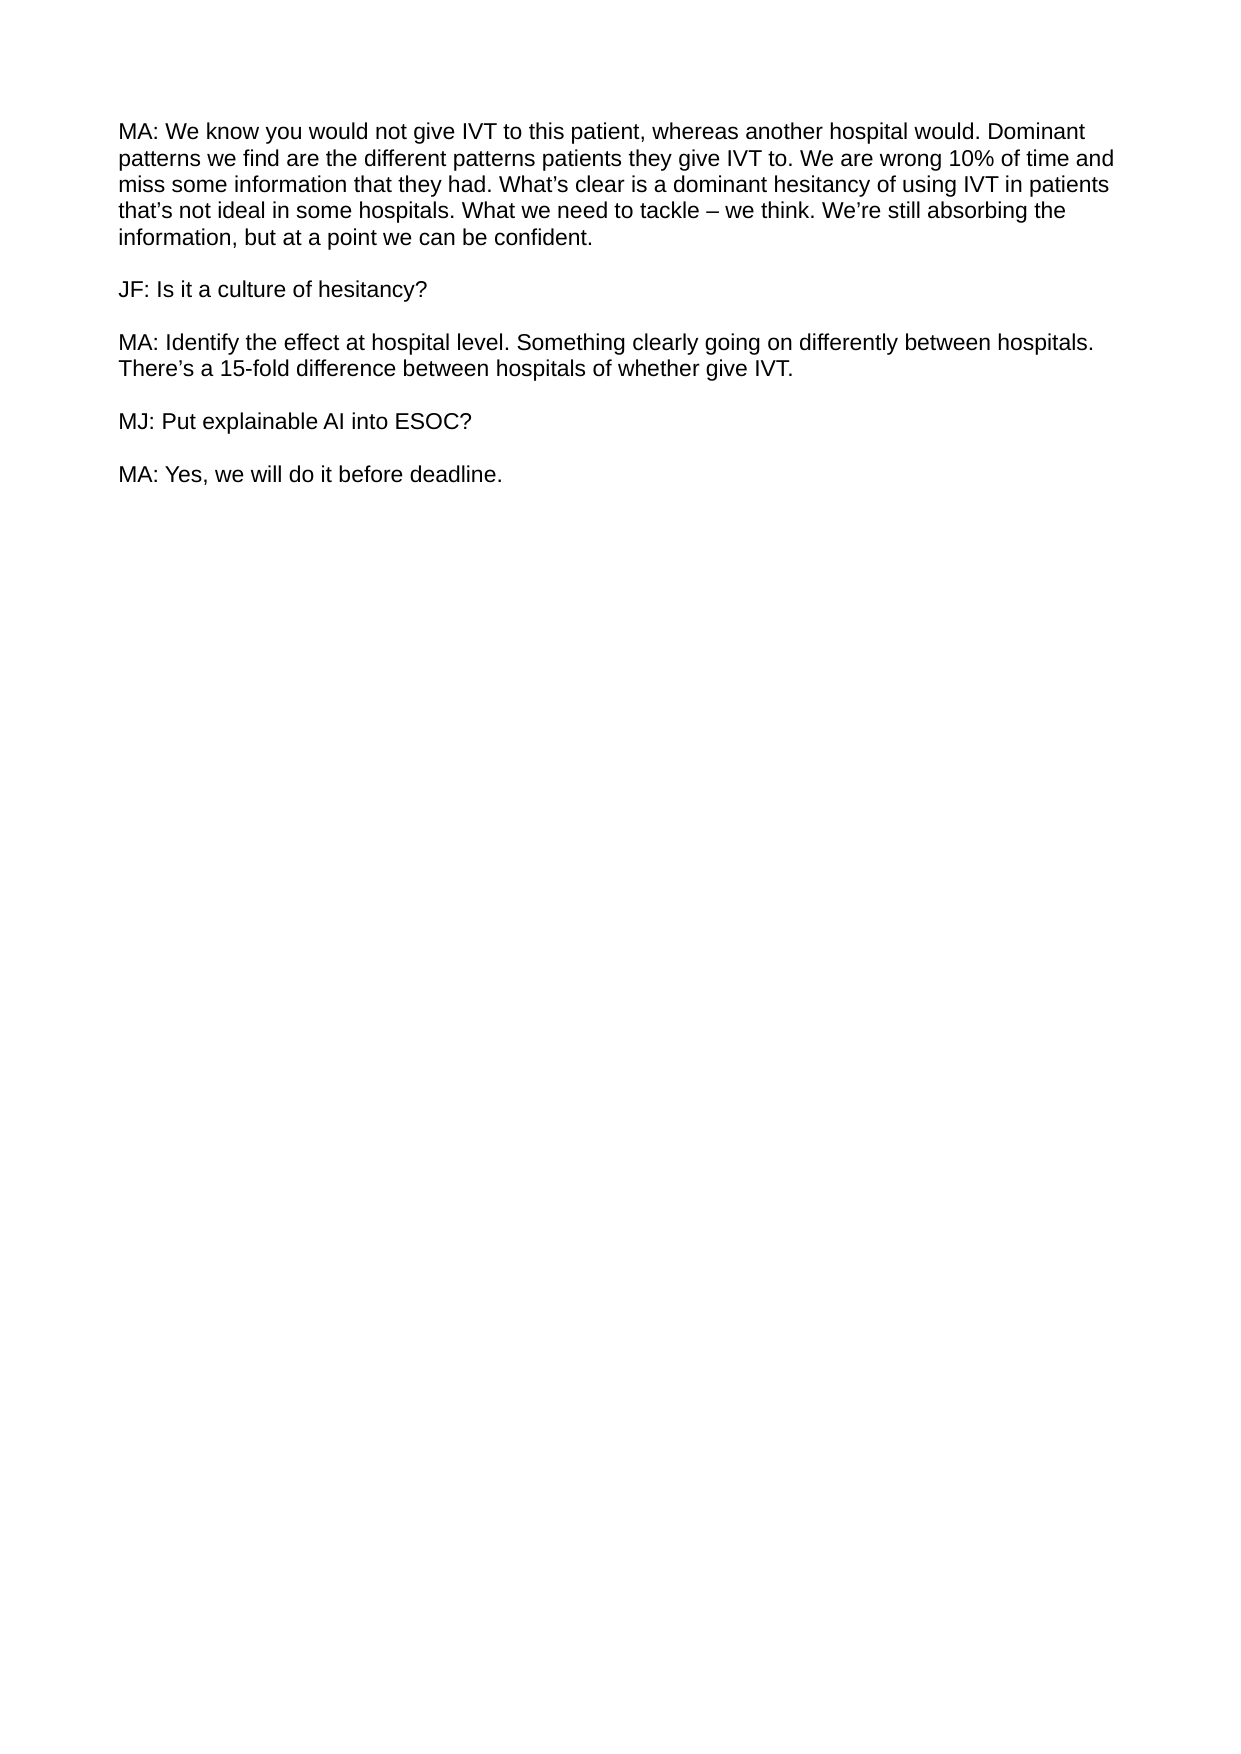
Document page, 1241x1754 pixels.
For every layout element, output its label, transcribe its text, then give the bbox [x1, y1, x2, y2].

text MA: Yes, we will do it before deadline. [118, 461, 1122, 487]
text JF: Is it a culture of hesitancy? [118, 276, 1122, 303]
text MJ: Put explainable AI into ESOC? [118, 408, 1122, 434]
text MA: Identify the effect at hospital level. Something clearly going on differently between hospitals. There’s a 15-fold difference between hospitals of whether give IVT. [118, 329, 1122, 382]
text MA: We know you would not give IVT to this patient, whereas another hospital would. Dominant patterns we find are the different patterns patients they give IVT to. We are wrong 10% of time and miss some information that they had. What’s clear is a dominant hesitancy of using IVT in patients that’s not ideal in some hospitals. What we need to tackle – we think. We’re still absorbing the information, but at a point we can be confident. [118, 118, 1122, 250]
